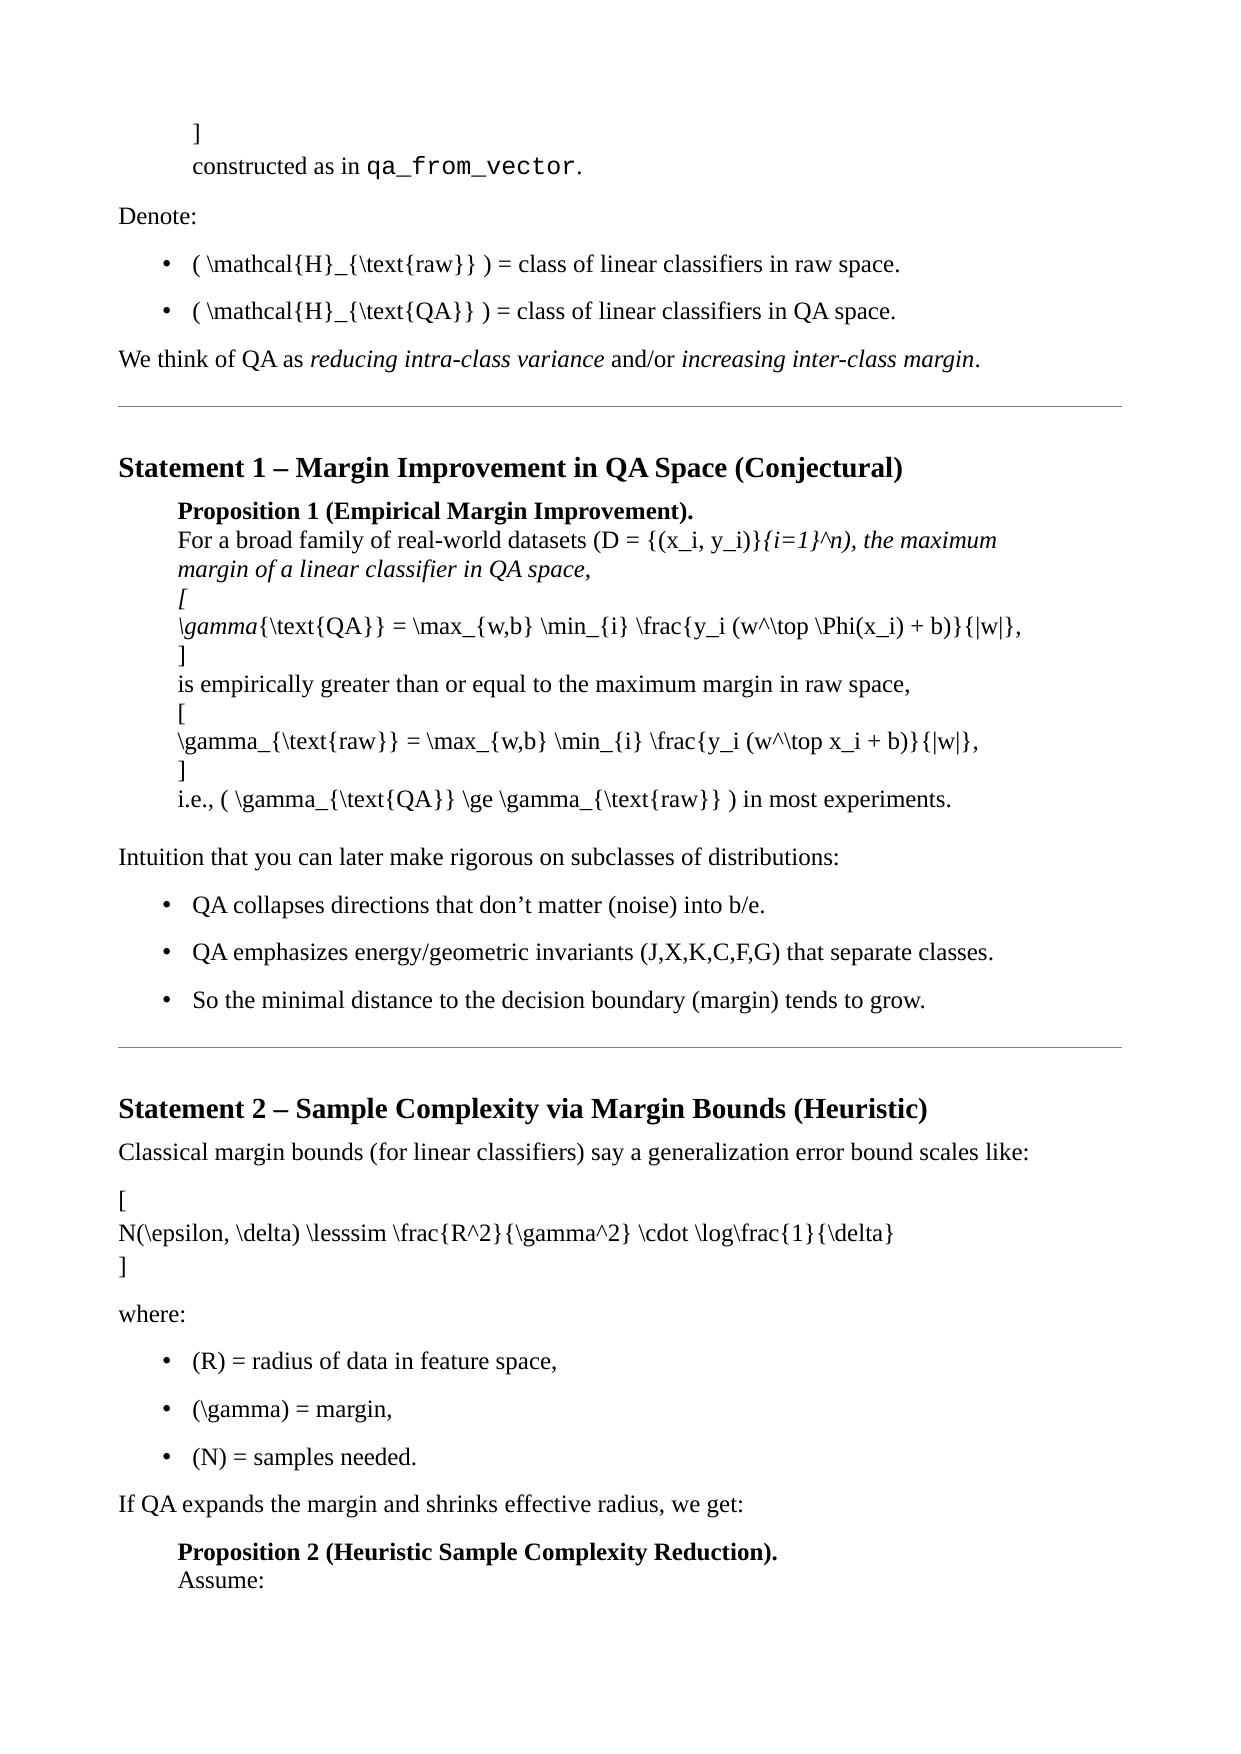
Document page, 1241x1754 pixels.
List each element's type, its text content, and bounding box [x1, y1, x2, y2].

text Proposition 2 (Heuristic Sample Complexity Reduction). Assume: [177, 1537, 1063, 1594]
list ( \mathcal{H}_{\text{QA}} ) = class of linear classifiers in QA space. [162, 296, 1122, 325]
text Denote: [118, 201, 1122, 230]
list QA collapses directions that don’t matter (noise) into b/e. [162, 890, 1122, 918]
list (N) = samples needed. [162, 1442, 1122, 1470]
text [ N(\epsilon, \delta) \lesssim \frac{R^2}{\gamma^2} \cdot \log\frac{1}{\delta} ] [118, 1185, 1122, 1280]
text where: [118, 1299, 1122, 1327]
list (\gamma) = margin, [162, 1394, 1122, 1423]
text Proposition 1 (Empirical Margin Improvement). For a broad family of real-world datasets (D = {(x_i, y_i)}{i=1}^n), the maximum margin of a linear classifier in QA space, [ \gamma{\text{QA}} = \max_{w,b} \min_{i} \frac{y_i (w^\top \Phi(x_i) + b)}{|w|}, ] is empirically greater than or equal to the maximum margin in raw space, [ \gamma_{\text{raw}} = \max_{w,b} \min_{i} \frac{y_i (w^\top x_i + b)}{|w|}, ] i.e., ( \gamma_{\text{QA}} \ge \gamma_{\text{raw}} ) in most experiments. [177, 496, 1063, 813]
list ( \mathcal{H}_{\text{raw}} ) = class of linear classifiers in raw space. [162, 249, 1122, 277]
list So the minimal distance to the decision boundary (margin) tends to grow. [162, 985, 1122, 1014]
subtitle Statement 2 – Sample Complexity via Margin Bounds (Heuristic) [118, 1091, 1122, 1125]
list (R) = radius of data in feature space, [162, 1346, 1122, 1375]
list QA emphasizes energy/geometric invariants (J,X,K,C,F,G) that separate classes. [162, 937, 1122, 966]
text Intuition that you can later make rigorous on subclasses of distributions: [118, 842, 1122, 871]
subtitle Statement 1 – Margin Improvement in QA Space (Conjectural) [118, 450, 1122, 484]
text If QA expands the margin and shrinks effective radius, we get: [118, 1489, 1122, 1518]
list ] constructed as in qa_from_vector. [162, 118, 1122, 182]
text We think of QA as reducing intra-class variance and/or increasing inter-class margin. [118, 344, 1122, 373]
text Classical margin bounds (for linear classifiers) say a generalization error bound scales like: [118, 1137, 1122, 1166]
